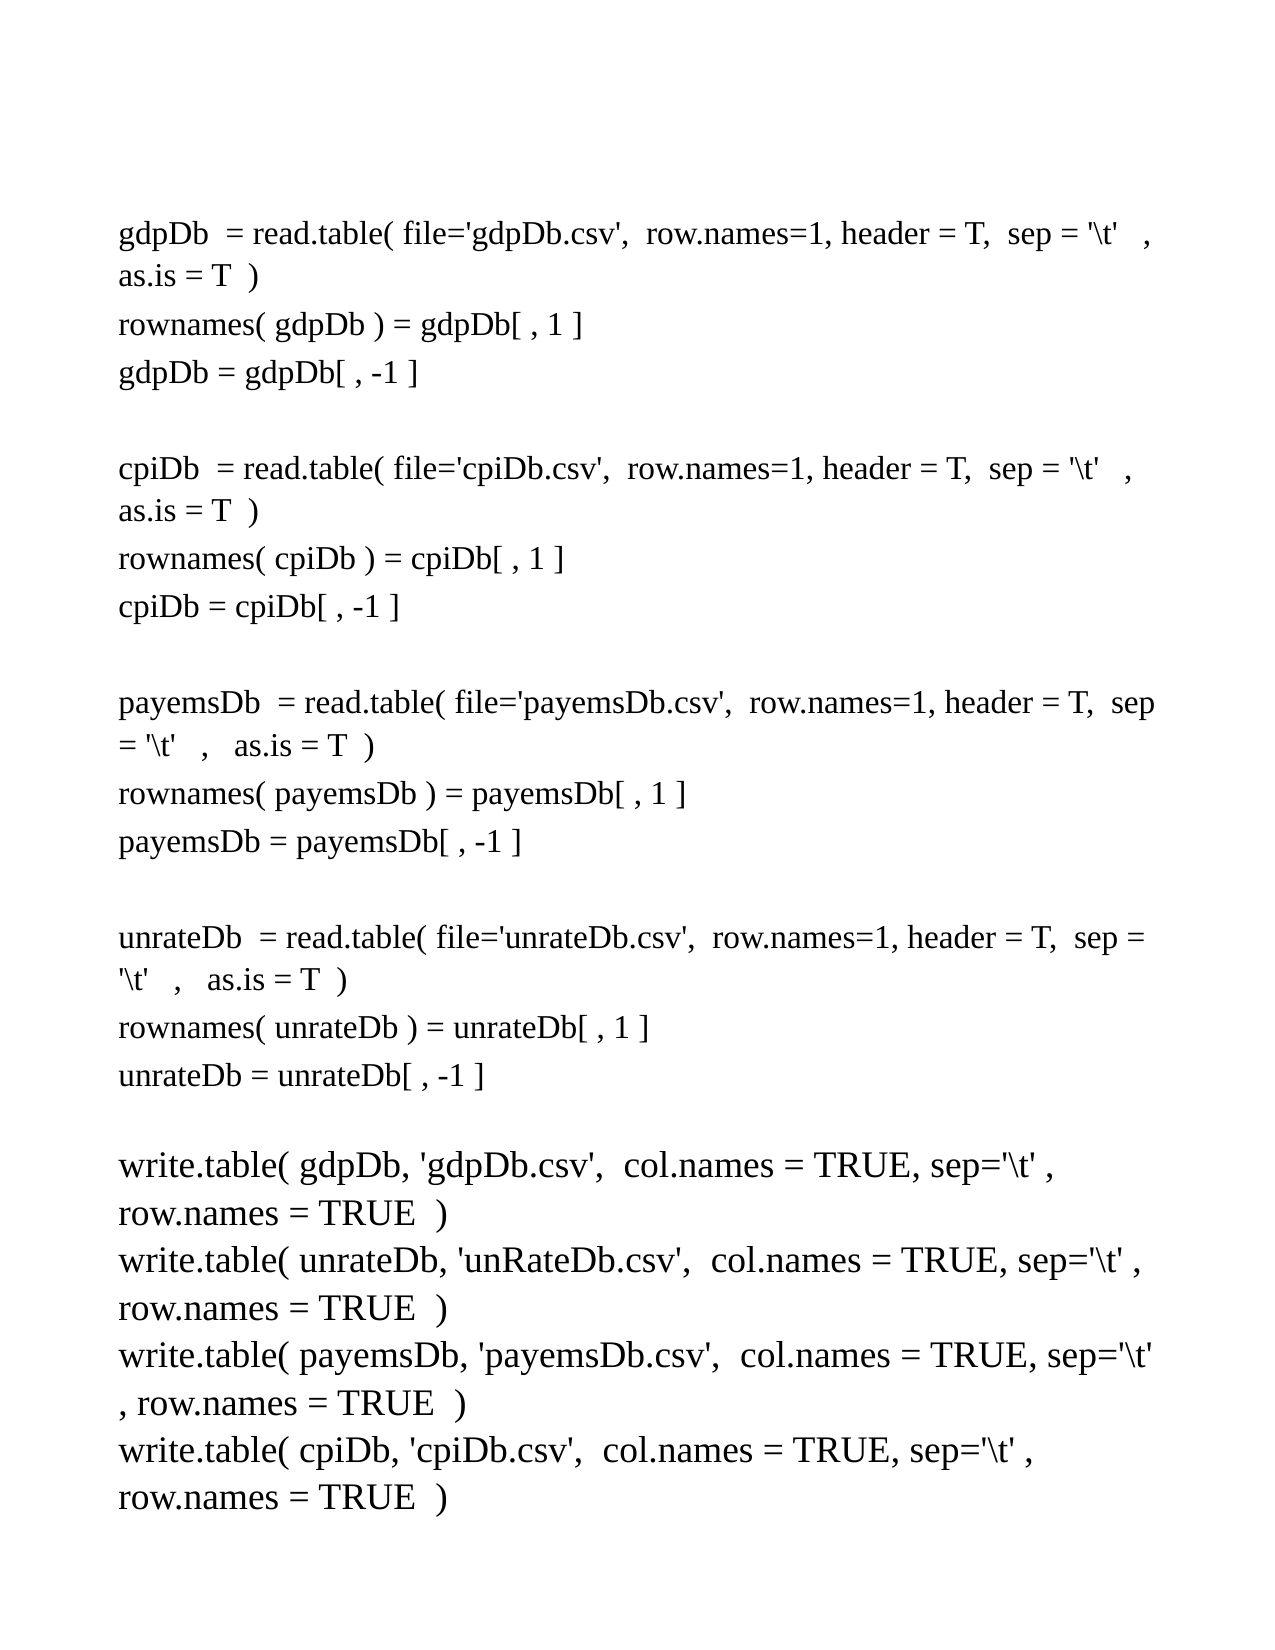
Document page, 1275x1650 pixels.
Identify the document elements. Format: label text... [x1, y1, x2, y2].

text rownames( cpiDb ) = cpiDb[ , 1 ] [118, 538, 1157, 577]
text unrateDb = read.table( file='unrateDb.csv', row.names=1, header = T, sep = '\t' , as.is = T ) [118, 917, 1157, 998]
text rownames( gdpDb ) = gdpDb[ , 1 ] [118, 304, 1157, 342]
text payemsDb = read.table( file='payemsDb.csv', row.names=1, header = T, sep = '\t' , as.is = T ) [118, 683, 1157, 763]
text gdpDb = gdpDb[ , -1 ] [118, 352, 1157, 390]
text write.table( gdpDb, 'gdpDb.csv', col.names = TRUE, sep='\t' , row.names = TRUE ) [118, 1143, 1157, 1233]
text rownames( payemsDb ) = payemsDb[ , 1 ] [118, 773, 1157, 811]
text rownames( unrateDb ) = unrateDb[ , 1 ] [118, 1008, 1157, 1046]
text cpiDb = cpiDb[ , -1 ] [118, 587, 1157, 625]
text cpiDb = read.table( file='cpiDb.csv', row.names=1, header = T, sep = '\t' , as.is = T ) [118, 448, 1157, 529]
text gdpDb = read.table( file='gdpDb.csv', row.names=1, header = T, sep = '\t' , as.is = T ) [118, 214, 1157, 294]
text write.table( unrateDb, 'unRateDb.csv', col.names = TRUE, sep='\t' , row.names = TRUE ) [118, 1238, 1157, 1328]
text unrateDb = unrateDb[ , -1 ] [118, 1056, 1157, 1094]
text payemsDb = payemsDb[ , -1 ] [118, 821, 1157, 859]
text write.table( payemsDb, 'payemsDb.csv', col.names = TRUE, sep='\t' , row.names = TRUE ) [118, 1332, 1157, 1423]
text write.table( cpiDb, 'cpiDb.csv', col.names = TRUE, sep='\t' , row.names = TRUE ) [118, 1427, 1157, 1518]
